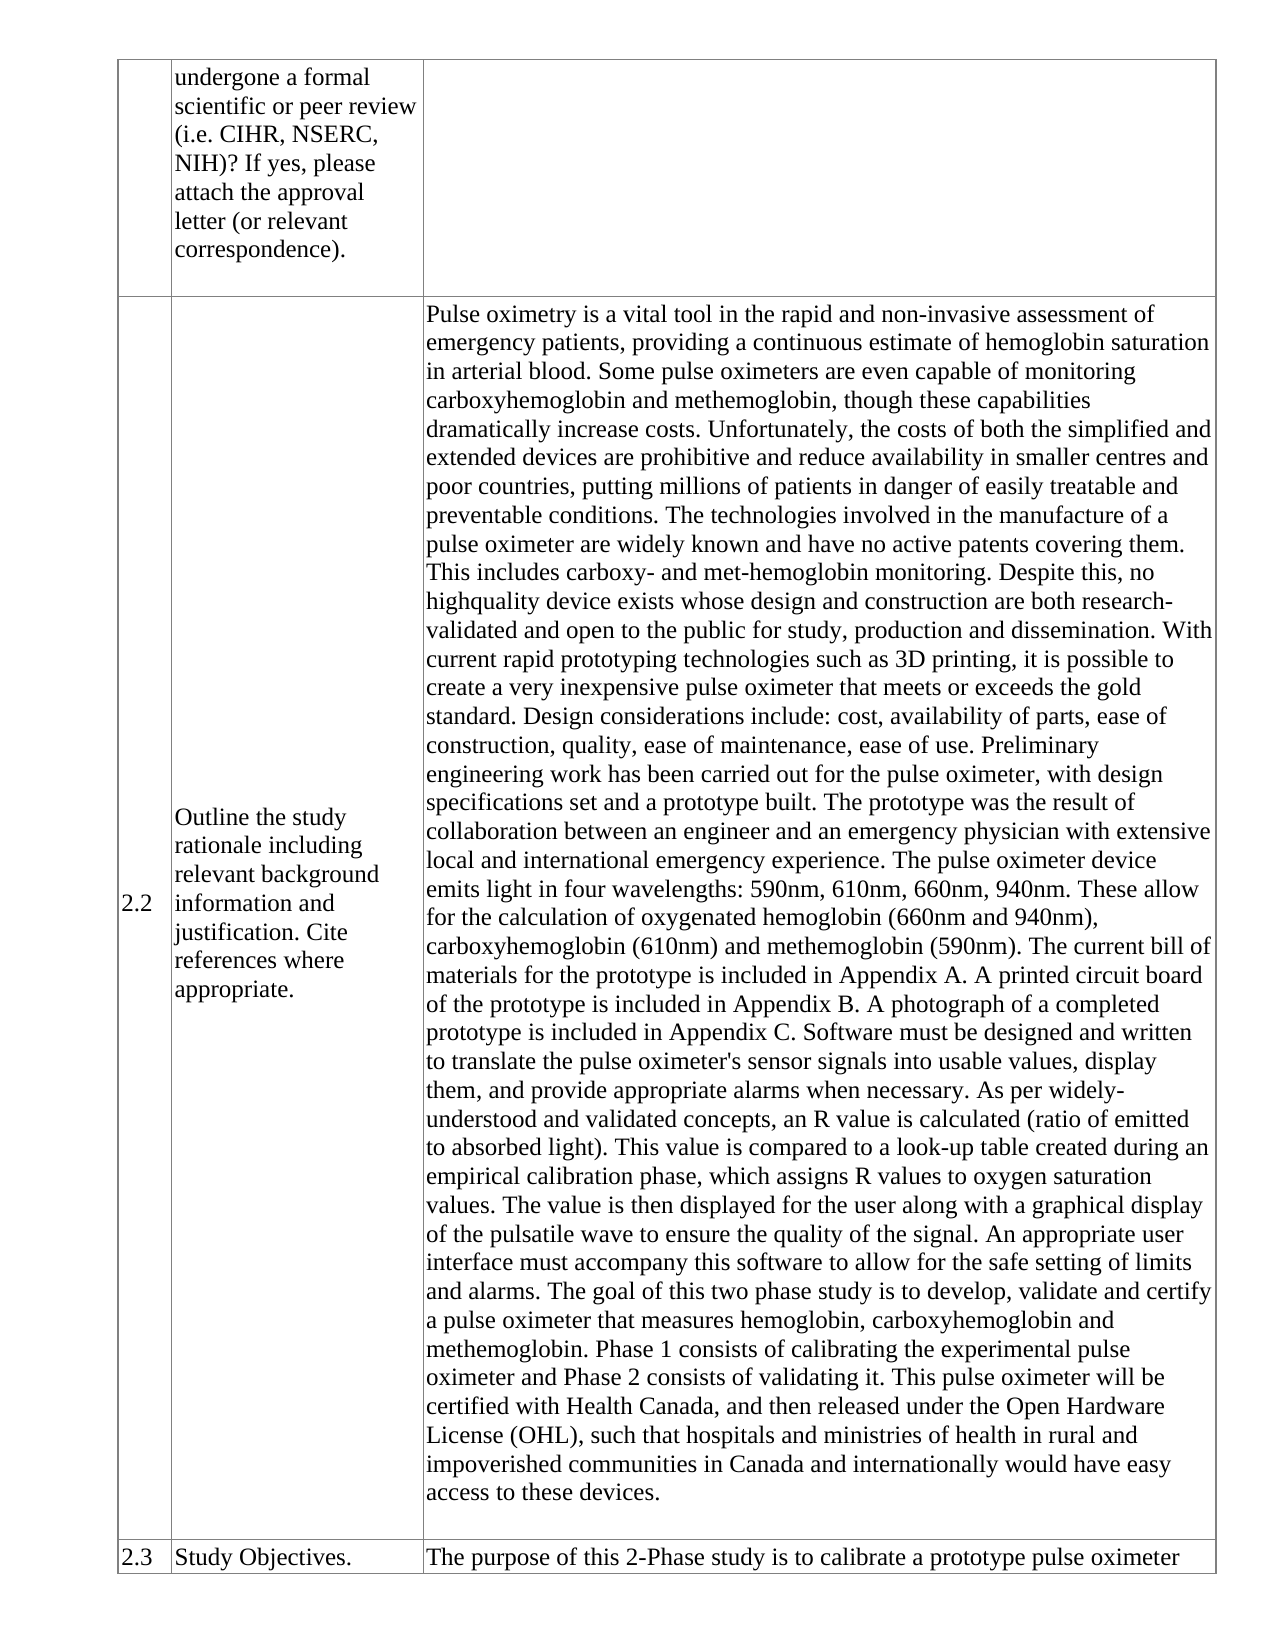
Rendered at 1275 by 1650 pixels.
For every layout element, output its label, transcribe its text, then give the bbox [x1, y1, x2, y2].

table_cell [119, 60, 171, 296]
table_cell 2.2 [119, 297, 171, 1539]
table_cell undergone a formal scientific or peer review (i.e. CIHR, NSERC, NIH)? If yes, please attach the approval letter (or relevant correspondence). [172, 60, 423, 296]
table_cell Outline the study rationale including relevant background information and justification. Cite references where appropriate. [172, 297, 423, 1539]
table_cell Study Objectives. [172, 1540, 423, 1573]
table_cell [424, 60, 1215, 296]
table_cell Pulse oximetry is a vital tool in the rapid and non-invasive assessment of emergency patients, providing a continuous estimate of hemoglobin saturation in arterial blood. Some pulse oximeters are even capable of monitoring carboxyhemoglobin and methemoglobin, though these capabilities dramatically increase costs. Unfortunately, the costs of both the simplified and extended devices are prohibitive and reduce availability in smaller centres and poor countries, putting millions of patients in danger of easily treatable and preventable conditions. The technologies involved in the manufacture of a pulse oximeter are widely known and have no active patents covering them. This includes carboxy- and met-hemoglobin monitoring. Despite this, no highquality device exists whose design and construction are both research-validated and open to the public for study, production and dissemination. With current rapid prototyping technologies such as 3D printing, it is possible to create a very inexpensive pulse oximeter that meets or exceeds the gold standard. Design considerations include: cost, availability of parts, ease of construction, quality, ease of maintenance, ease of use. Preliminary engineering work has been carried out for the pulse oximeter, with design specifications set and a prototype built. The prototype was the result of collaboration between an engineer and an emergency physician with extensive local and international emergency experience. The pulse oximeter device emits light in four wavelengths: 590nm, 610nm, 660nm, 940nm. These allow for the calculation of oxygenated hemoglobin (660nm and 940nm), carboxyhemoglobin (610nm) and methemoglobin (590nm). The current bill of materials for the prototype is included in Appendix A. A printed circuit board of the prototype is included in Appendix B. A photograph of a completed prototype is included in Appendix C. Software must be designed and written to translate the pulse oximeter's sensor signals into usable values, display them, and provide appropriate alarms when necessary. As per widely-understood and validated concepts, an R value is calculated (ratio of emitted to absorbed light). This value is compared to a look-up table created during an empirical calibration phase, which assigns R values to oxygen saturation values. The value is then displayed for the user along with a graphical display of the pulsatile wave to ensure the quality of the signal. An appropriate user interface must accompany this software to allow for the safe setting of limits and alarms. The goal of this two phase study is to develop, validate and certify a pulse oximeter that measures hemoglobin, carboxyhemoglobin and methemoglobin. Phase 1 consists of calibrating the experimental pulse oximeter and Phase 2 consists of validating it. This pulse oximeter will be certified with Health Canada, and then released under the Open Hardware License (OHL), such that hospitals and ministries of health in rural and impoverished communities in Canada and internationally would have easy access to these devices. [424, 297, 1215, 1539]
table_cell 2.3 [119, 1540, 171, 1573]
table_cell The purpose of this 2-Phase study is to calibrate a prototype pulse oximeter [424, 1540, 1215, 1573]
